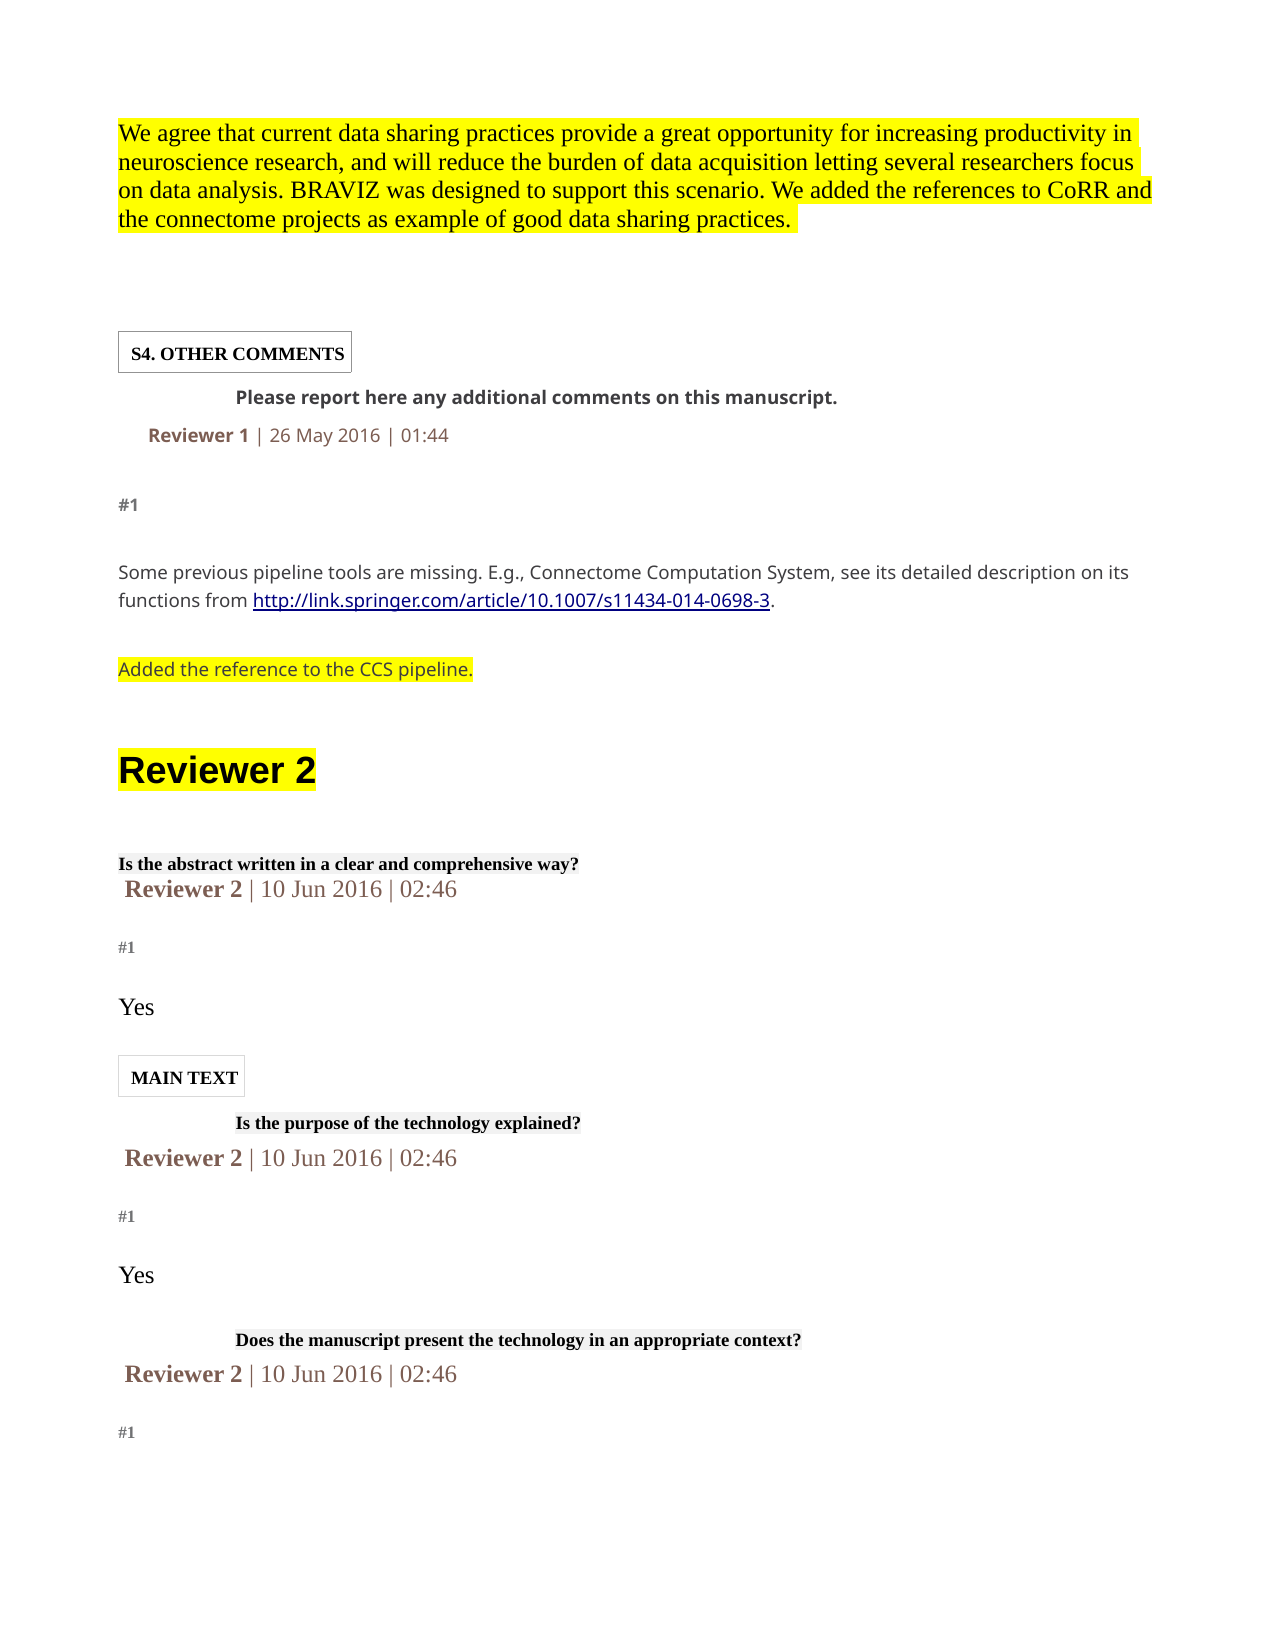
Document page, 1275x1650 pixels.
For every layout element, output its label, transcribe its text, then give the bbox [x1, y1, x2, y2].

text Q 15 [144, 1324, 212, 1345]
text #1 [118, 1423, 1157, 1442]
text Yes [118, 992, 1157, 1021]
text #1 [118, 938, 1157, 957]
subtitle Reviewer 2 [118, 748, 1157, 791]
text Please report here any additional comments on this manuscript. [142, 383, 1157, 412]
text #1 [118, 1206, 1157, 1226]
text Reviewer 2 | 10 Jun 2016 | 02:46 [118, 874, 1157, 903]
text Q 14 [142, 1107, 212, 1129]
text Some previous pipeline tools are missing. E.g., Connectome Computation System, see its detailed description on its functions from http://link.springer.com/article/10.1007/s11434-014-0698-3. [118, 557, 1157, 613]
text Reviewer 2 | 10 Jun 2016 | 02:46 [118, 1143, 1157, 1172]
text Does the manuscript present the technology in an appropriate context? [142, 1324, 1157, 1352]
text Q 22 [142, 383, 212, 404]
text Is the abstract written in a clear and comprehensive way? [118, 853, 1157, 874]
text We agree that current data sharing practices provide a great opportunity for increasing productivity in neuroscience research, and will reduce the burden of data acquisition letting several researchers focus on data analysis. BRAVIZ was designed to support this scenario. We added the references to CoRR and the connectome projects as example of good data sharing practices. [118, 118, 1157, 233]
text Added the reference to the CCS pipeline. [118, 654, 1157, 682]
text [352, 331, 1157, 372]
text S4. OTHER COMMENTS [119, 332, 351, 372]
text Reviewer 2 | 10 Jun 2016 | 02:46 [118, 1359, 1157, 1388]
text Yes [118, 1261, 1157, 1289]
text #1 [118, 488, 1157, 516]
text Reviewer 1 | 26 May 2016 | 01:44 [142, 419, 1157, 448]
text MAIN TEXT [119, 1056, 244, 1096]
text [245, 1055, 1157, 1096]
text Is the purpose of the technology explained? [142, 1107, 1157, 1136]
